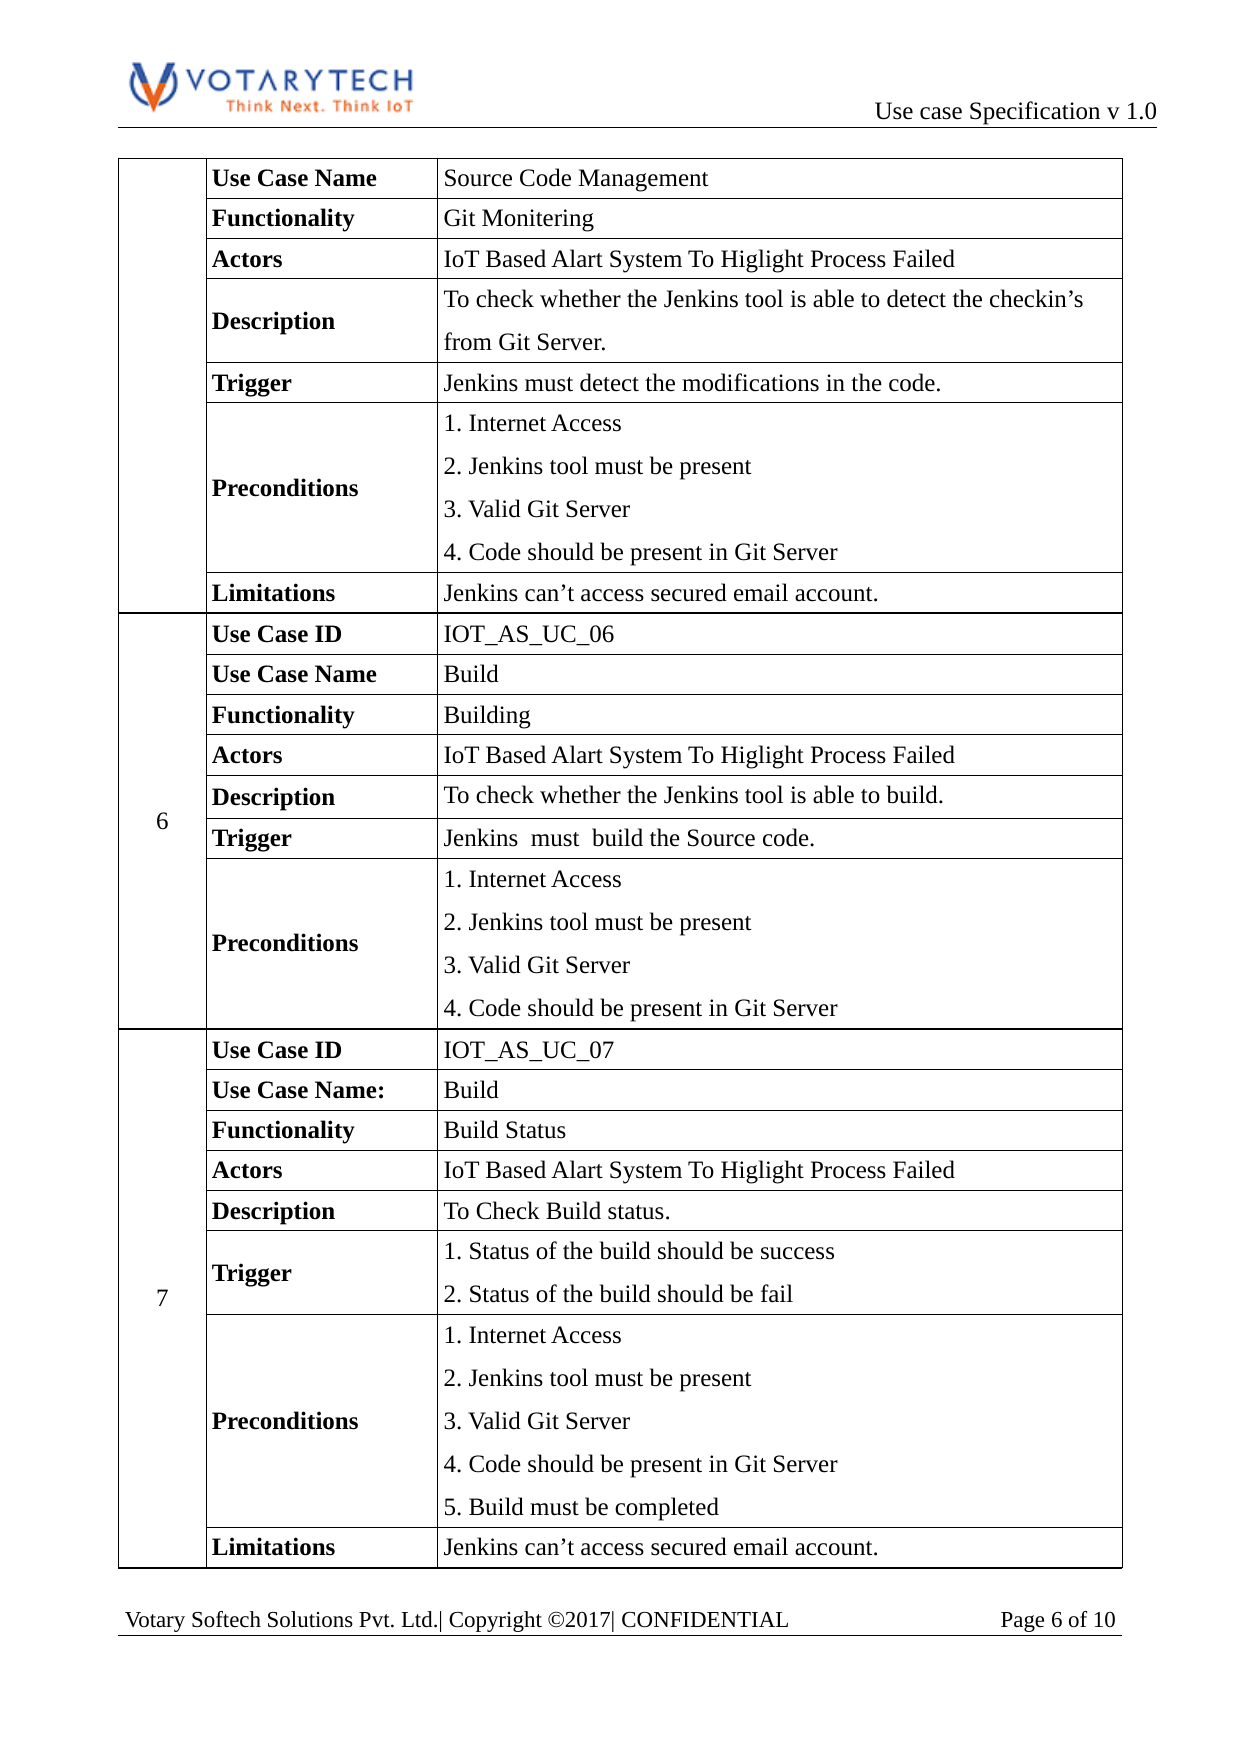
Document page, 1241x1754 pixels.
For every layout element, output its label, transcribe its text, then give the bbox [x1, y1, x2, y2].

table_cell Actors [207, 735, 437, 774]
table_cell Preconditions [207, 859, 437, 1028]
table_cell IOT_AS_UC_06 [438, 614, 1122, 653]
table_cell To Check Build status. [438, 1191, 1122, 1230]
table_cell 6 [119, 614, 206, 1028]
table_cell Actors [207, 1151, 437, 1190]
table_cell To check whether the Jenkins tool is able to build. [438, 776, 1122, 818]
table_cell [119, 159, 206, 612]
table_cell Trigger [207, 363, 437, 402]
table_cell Trigger [207, 819, 437, 858]
table_cell Functionality [207, 695, 437, 734]
table_cell Description [207, 776, 437, 818]
table_cell 1. Internet Access 2. Jenkins tool must be present 3. Valid Git Server 4. Code should be present in Git Server [438, 403, 1122, 572]
table_cell Build [438, 655, 1122, 694]
table_cell Source Code Management [438, 159, 1122, 198]
table_cell IoT Based Alart System To Higlight Process Failed [438, 735, 1122, 774]
table_cell IoT Based Alart System To Higlight Process Failed [438, 239, 1122, 278]
table_cell Jenkins can’t access secured email account. [438, 573, 1122, 612]
table_cell Functionality [207, 199, 437, 238]
table_cell Preconditions [207, 403, 437, 572]
table_cell Jenkins must detect the modifications in the code. [438, 363, 1122, 402]
table_cell 1. Status of the build should be success 2. Status of the build should be fail [438, 1231, 1122, 1314]
table_cell Use Case Name [207, 655, 437, 694]
table_cell Build Status [438, 1111, 1122, 1150]
table_cell Limitations [207, 573, 437, 612]
table_cell Build [438, 1070, 1122, 1109]
table_cell Functionality [207, 1111, 437, 1150]
table_cell Git Monitering [438, 199, 1122, 238]
table_cell IOT_AS_UC_07 [438, 1030, 1122, 1069]
table_cell IoT Based Alart System To Higlight Process Failed [438, 1151, 1122, 1190]
table_cell Jenkins can’t access secured email account. [438, 1528, 1122, 1567]
table_cell To check whether the Jenkins tool is able to detect the checkin’s from Git Server. [438, 279, 1122, 362]
table_cell Use Case Name: [207, 1070, 437, 1109]
table_cell Actors [207, 239, 437, 278]
table_cell Trigger [207, 1231, 437, 1314]
table_cell 1. Internet Access 2. Jenkins tool must be present 3. Valid Git Server 4. Code should be present in Git Server 5. Build must be completed [438, 1315, 1122, 1527]
table_cell Limitations [207, 1528, 437, 1567]
table_cell Building [438, 695, 1122, 734]
table_cell Use Case ID [207, 1030, 437, 1069]
table_cell Description [207, 1191, 437, 1230]
table_cell 1. Internet Access 2. Jenkins tool must be present 3. Valid Git Server 4. Code should be present in Git Server [438, 859, 1122, 1028]
table_cell Use Case Name [207, 159, 437, 198]
table_cell Description [207, 279, 437, 362]
table_cell 7 [119, 1030, 206, 1567]
table_cell Jenkins must build the Source code. [438, 819, 1122, 858]
table_cell Use Case ID [207, 614, 437, 653]
table_cell Preconditions [207, 1315, 437, 1527]
picture [120, 59, 421, 119]
